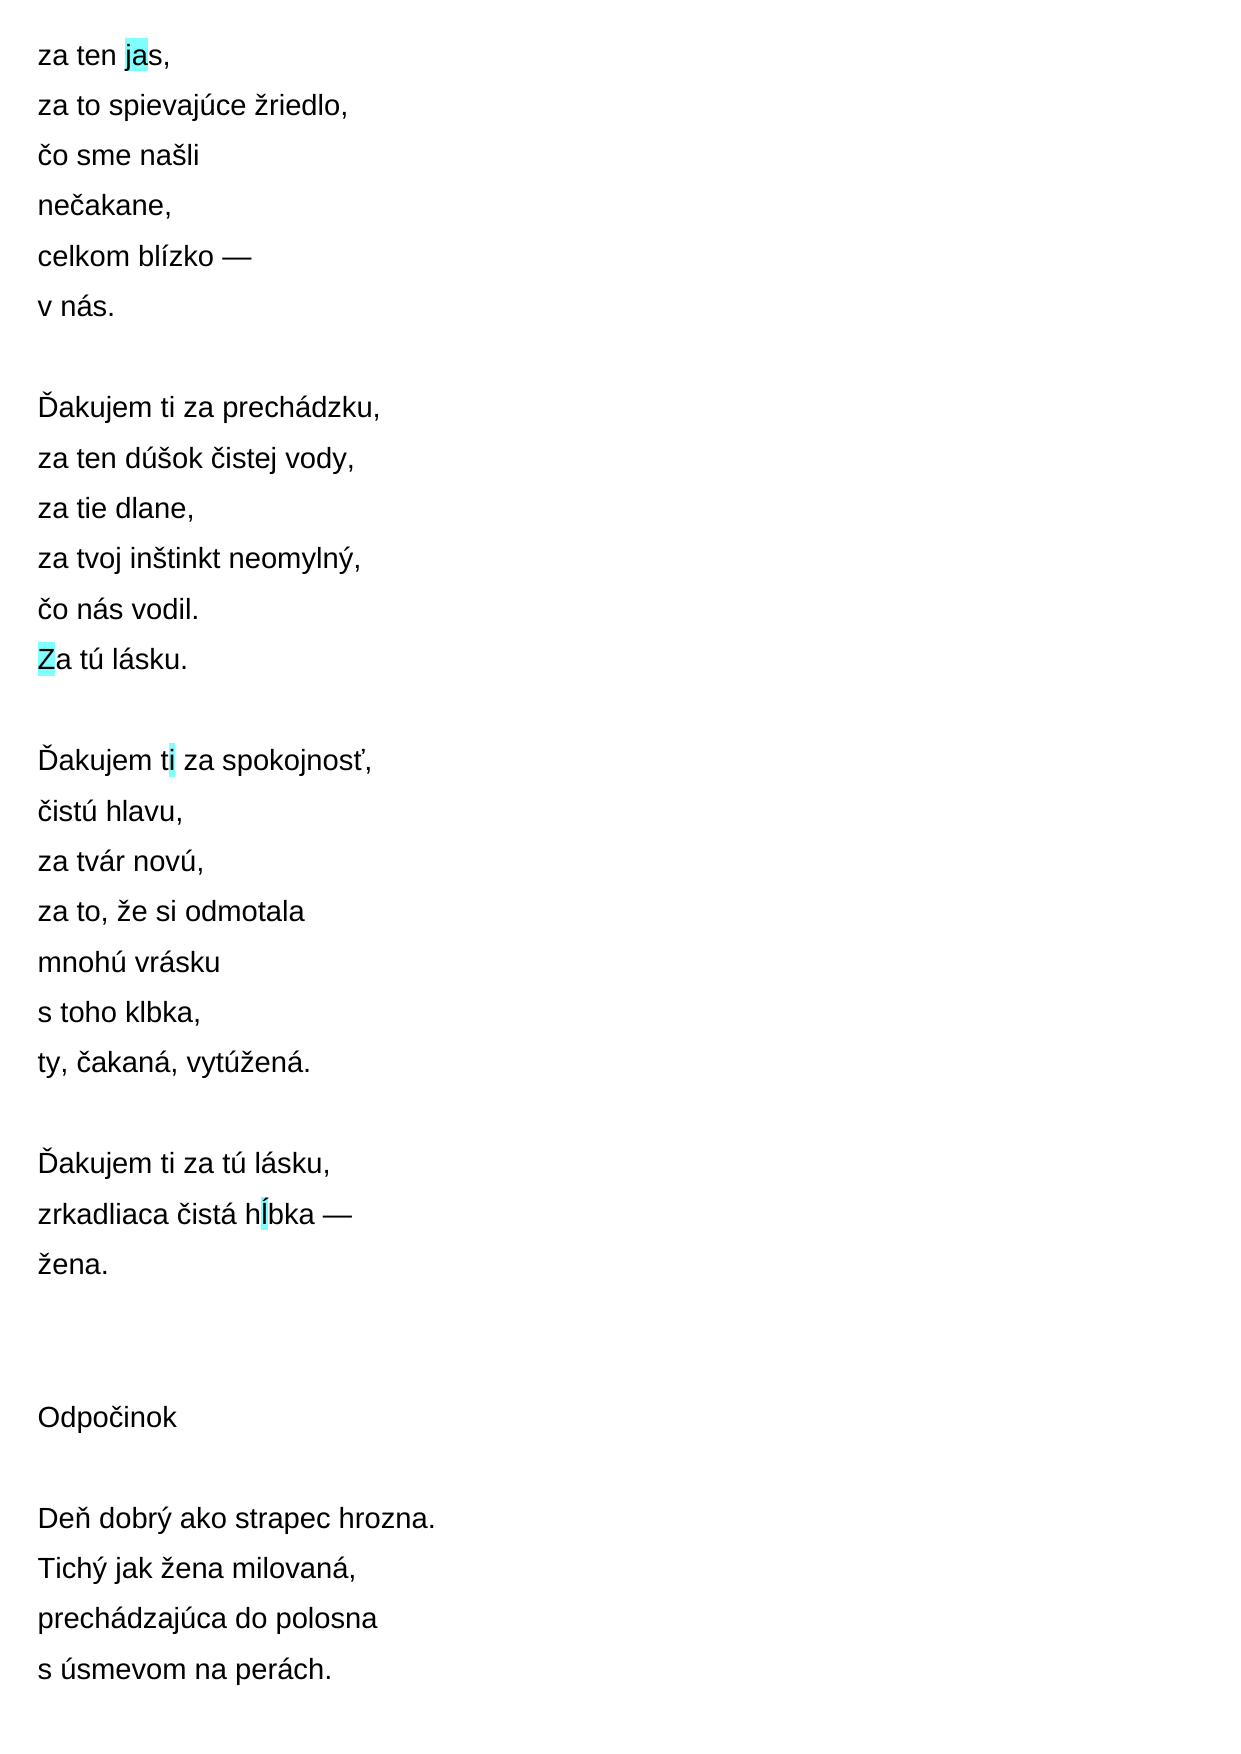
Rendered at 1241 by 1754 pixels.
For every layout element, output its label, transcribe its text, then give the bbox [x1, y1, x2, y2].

text za tie dlane, [37, 491, 1136, 524]
text s úsmevom na perách. [37, 1652, 1136, 1685]
text Za tú lásku. [37, 642, 1136, 676]
text Ďakujem ti za tú lásku, [37, 1147, 1136, 1180]
text prechádzajúca do polosna [37, 1602, 1136, 1635]
text za tvoj inštinkt neomylný, [37, 541, 1136, 575]
text zrkadliaca čistá hĺbka — [37, 1197, 1136, 1230]
text celkom blízko — [37, 239, 1136, 272]
text mnohú vrásku [37, 944, 1136, 978]
text nečakane, [37, 188, 1136, 222]
text ty, čakaná, vytúžená. [37, 1045, 1136, 1079]
text za ten jas, [37, 37, 1136, 71]
text s toho klbka, [37, 995, 1136, 1028]
text Deň dobrý ako strapec hrozna. [37, 1501, 1136, 1534]
text Ďakujem ti za spokojnosť, [37, 743, 1136, 777]
text žena. [37, 1247, 1136, 1281]
text čo sme našli [37, 138, 1136, 172]
text Ďakujem ti za prechádzku, [37, 390, 1136, 424]
text čistú hlavu, [37, 794, 1136, 827]
subtitle Odpočinok [37, 1399, 1136, 1433]
text za to, že si odmotala [37, 894, 1136, 928]
text Tichý jak žena milovaná, [37, 1551, 1136, 1585]
text za tvár novú, [37, 844, 1136, 877]
text za to spievajúce žriedlo, [37, 88, 1136, 121]
text čo nás vodil. [37, 592, 1136, 625]
text za ten dúšok čistej vody, [37, 441, 1136, 474]
text v nás. [37, 289, 1136, 323]
